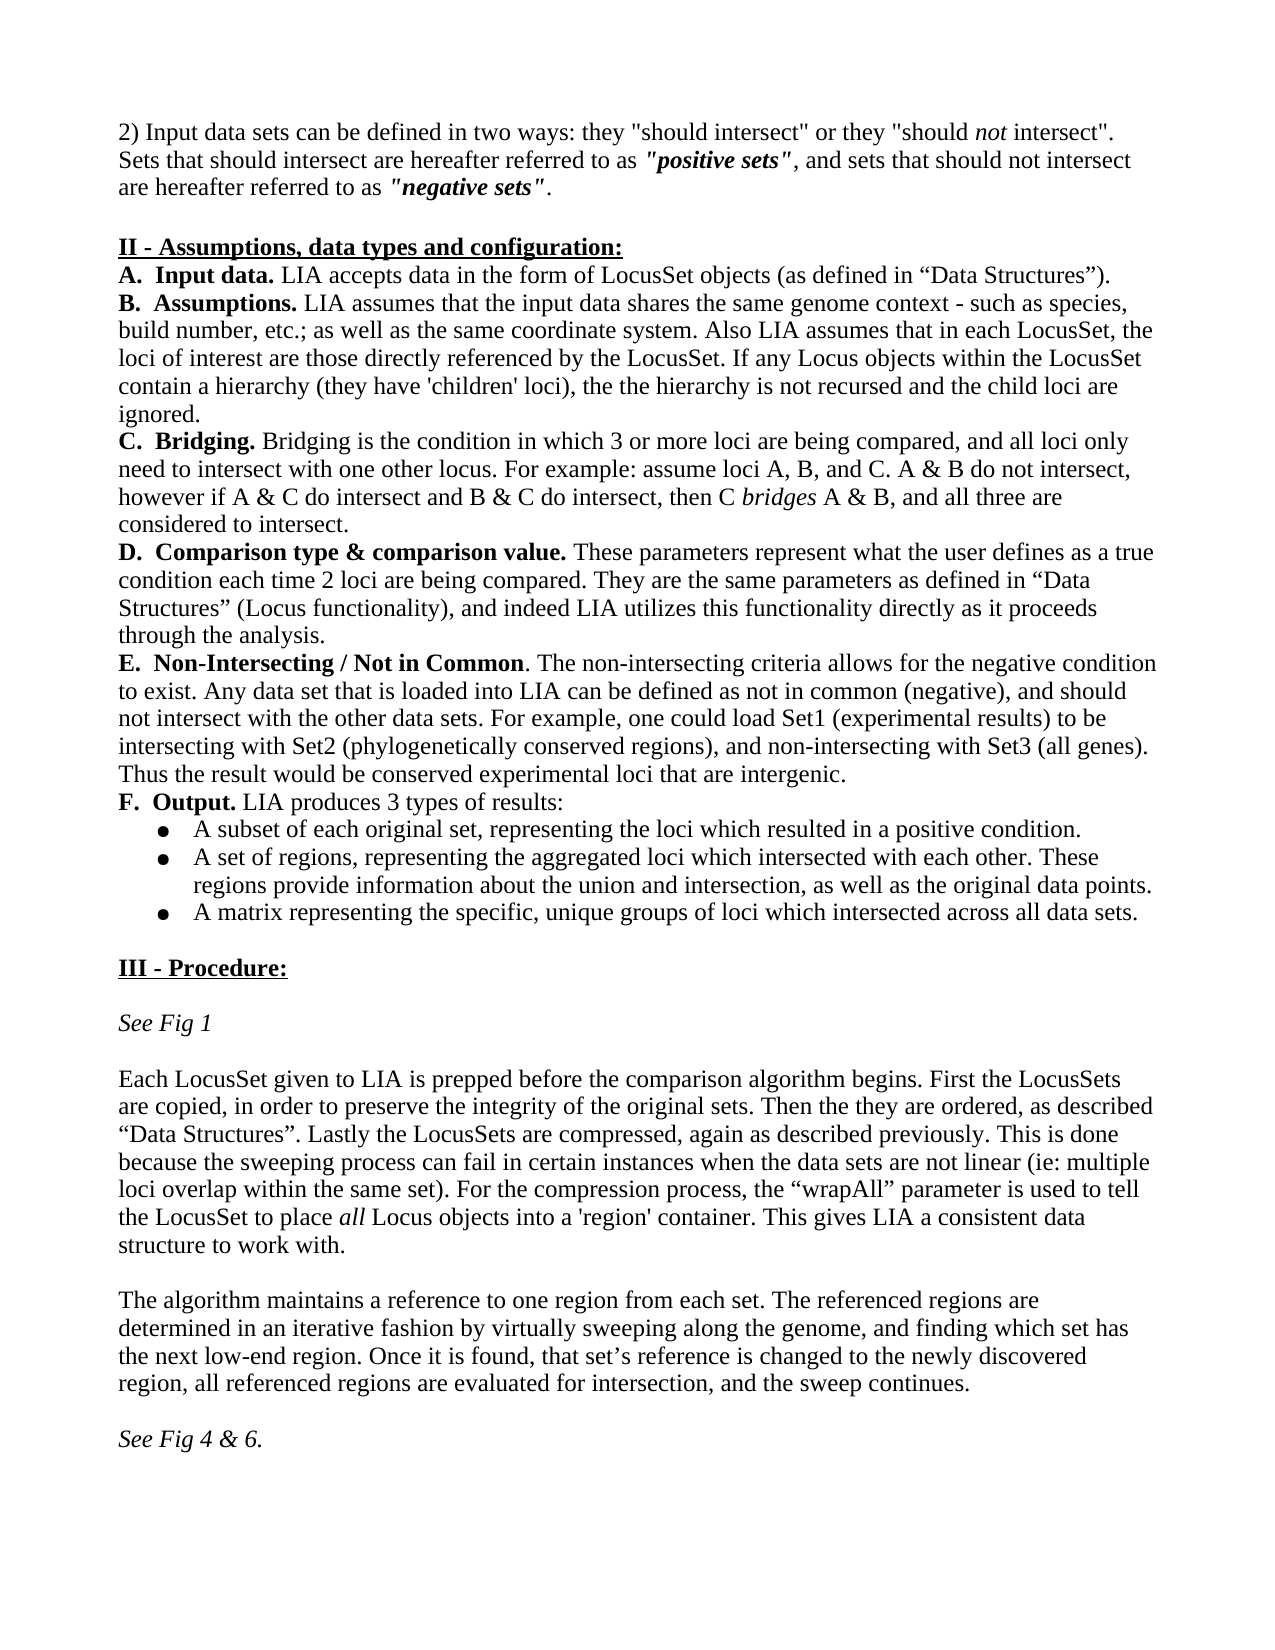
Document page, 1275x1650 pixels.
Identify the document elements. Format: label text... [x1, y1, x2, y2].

text II - Assumptions, data types and configuration: [118, 233, 1157, 261]
list A subset of each original set, representing the loci which resulted in a positive condition. [156, 815, 1157, 843]
text III - Procedure: [118, 954, 1157, 982]
text The algorithm maintains a reference to one region from each set. The referenced regions are determined in an iterative fashion by virtually sweeping along the genome, and finding which set has the next low-end region. Once it is found, that set’s reference is changed to the newly discovered region, all referenced regions are evaluated for intersection, and the sweep continues. [118, 1286, 1157, 1397]
list A set of regions, representing the aggregated loci which intersected with each other. These regions provide information about the union and intersection, as well as the original data points. [156, 843, 1157, 898]
text F. Output. LIA produces 3 types of results: [118, 788, 1157, 815]
text Each LocusSet given to LIA is prepped before the comparison algorithm begins. First the LocusSets are copied, in order to preserve the integrity of the original sets. Then the they are ordered, as described “Data Structures”. Lastly the LocusSets are compressed, again as described previously. This is done because the sweeping process can fail in certain instances when the data sets are not linear (ie: multiple loci overlap within the same set). For the compression process, the “wrapAll” parameter is used to tell the LocusSet to place all Locus objects into a 'region' container. This gives LIA a consistent data structure to work with. [118, 1065, 1157, 1259]
text B. Assumptions. LIA assumes that the input data shares the same genome context - such as species, build number, etc.; as well as the same coordinate system. Also LIA assumes that in each LocusSet, the loci of interest are those directly referenced by the LocusSet. If any Locus objects within the LocusSet contain a hierarchy (they have 'children' loci), the the hierarchy is not recursed and the child loci are ignored. [118, 289, 1157, 427]
text 2) Input data sets can be defined in two ways: they "should intersect" or they "should not intersect". Sets that should intersect are hereafter referred to as "positive sets", and sets that should not intersect are hereafter referred to as "negative sets". [118, 118, 1157, 201]
text A. Input data. LIA accepts data in the form of LocusSet objects (as defined in “Data Structures”). [118, 261, 1157, 289]
list A matrix representing the specific, unique groups of loci which intersected across all data sets. [156, 898, 1157, 926]
text D. Comparison type & comparison value. These parameters represent what the user defines as a true condition each time 2 loci are being compared. They are the same parameters as defined in “Data Structures” (Locus functionality), and indeed LIA utilizes this functionality directly as it proceeds through the analysis. [118, 538, 1157, 649]
text E. Non-Intersecting / Not in Common. The non-intersecting criteria allows for the negative condition to exist. Any data set that is loaded into LIA can be defined as not in common (negative), and should not intersect with the other data sets. For example, one could load Set1 (experimental results) to be intersecting with Set2 (phylogenetically conserved regions), and non-intersecting with Set3 (all genes). Thus the result would be conserved experimental loci that are intergenic. [118, 649, 1157, 788]
text C. Bridging. Bridging is the condition in which 3 or more loci are being compared, and all loci only need to intersect with one other locus. For example: assume loci A, B, and C. A & B do not intersect, however if A & C do intersect and B & C do intersect, then C bridges A & B, and all three are considered to intersect. [118, 427, 1157, 538]
text See Fig 4 & 6. [118, 1425, 1157, 1453]
text See Fig 1 [118, 1009, 1157, 1037]
